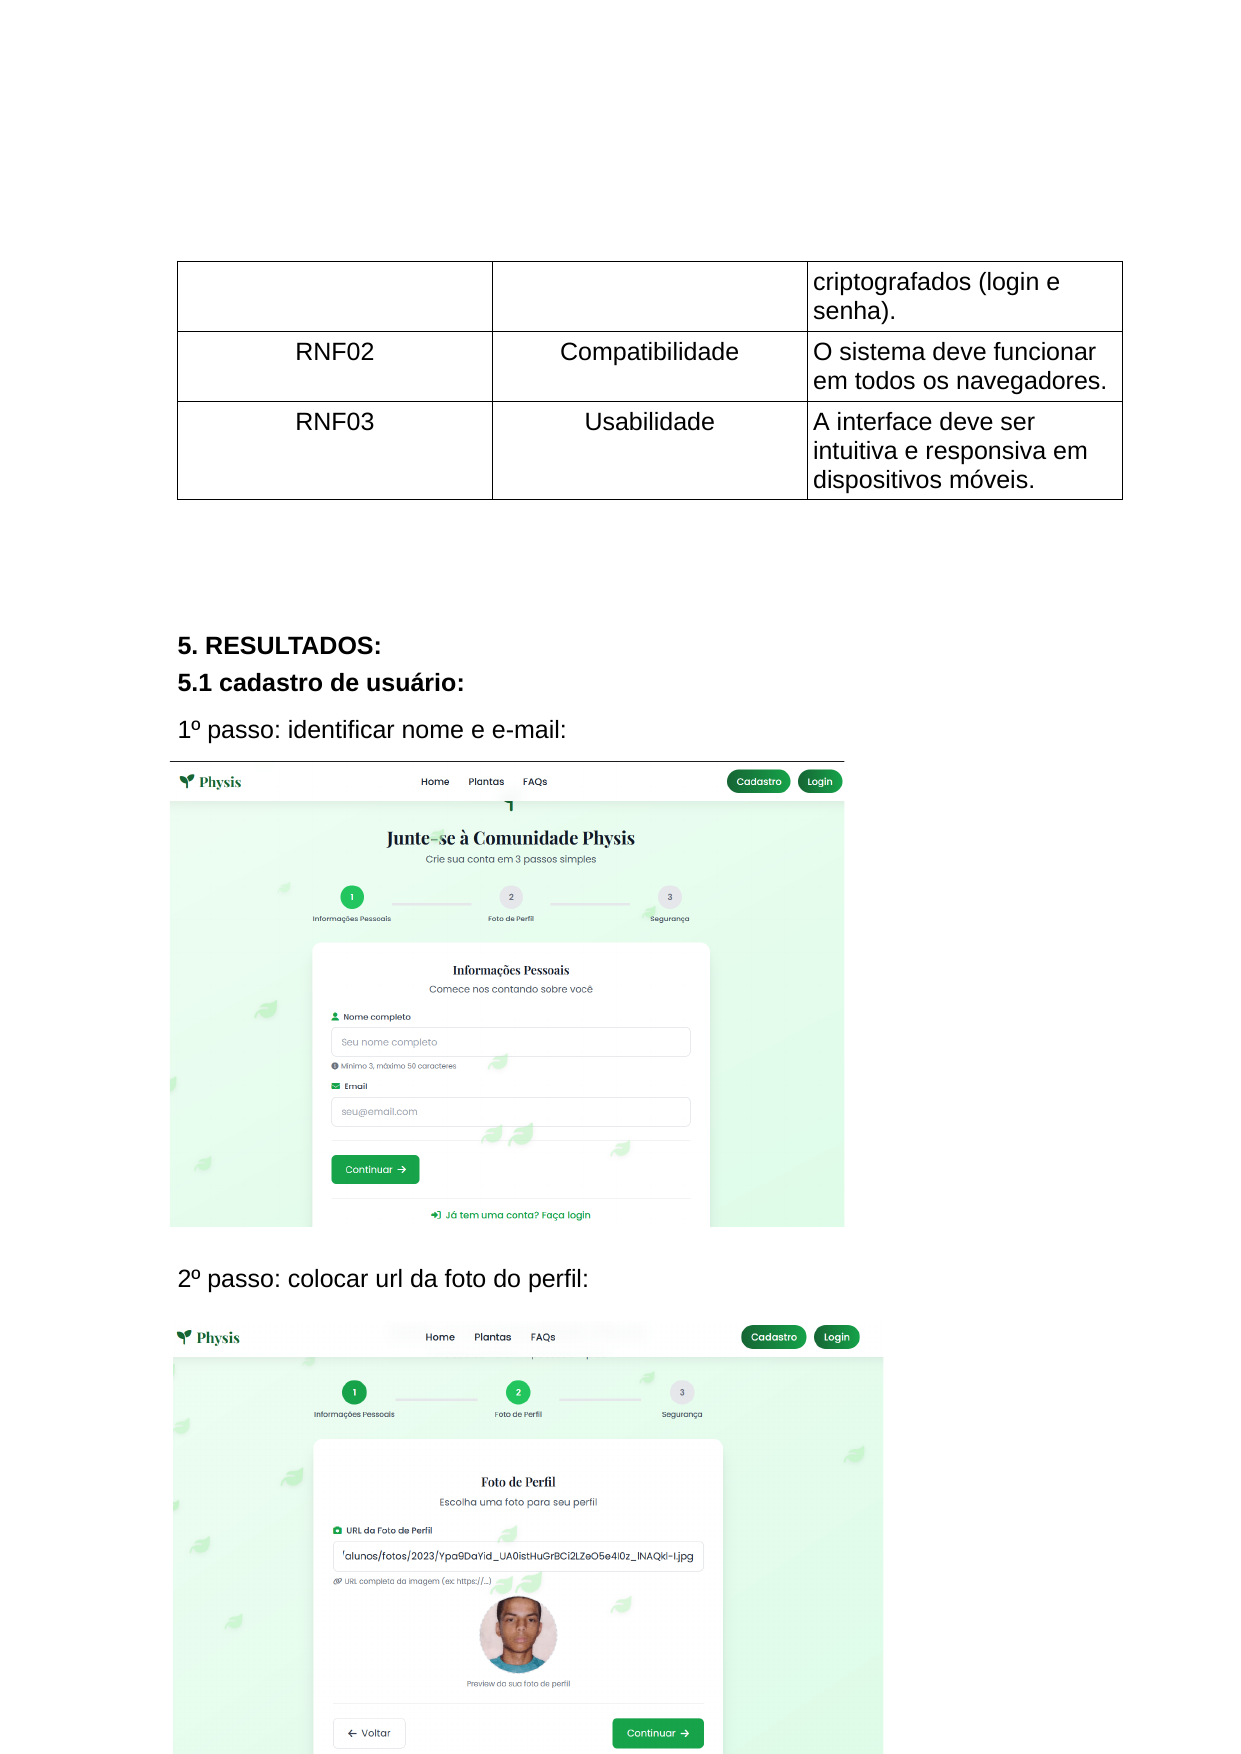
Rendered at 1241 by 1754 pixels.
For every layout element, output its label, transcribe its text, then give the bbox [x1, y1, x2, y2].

table_cell RNF02 [178, 332, 492, 401]
table_cell Usabilidade [493, 402, 807, 499]
picture [173, 1321, 884, 1754]
table_cell A interface deve ser intuitiva e responsiva em dispositivos móveis. [808, 402, 1122, 499]
table_cell [178, 262, 492, 331]
table_cell Compatibilidade [493, 332, 807, 401]
table_cell criptografados (login e senha). [808, 262, 1122, 331]
picture [169, 761, 845, 1227]
subtitle 5. RESULTADOS: [177, 631, 1122, 660]
text 1º passo: identificar nome e e-mail: [177, 715, 1122, 743]
table_cell [493, 262, 807, 331]
text 2º passo: colocar url da foto do perfil: [177, 1264, 1122, 1293]
table_cell O sistema deve funcionar em todos os navegadores. [808, 332, 1122, 401]
text 5.1 cadastro de usuário: [177, 668, 1122, 697]
table_cell RNF03 [178, 402, 492, 499]
